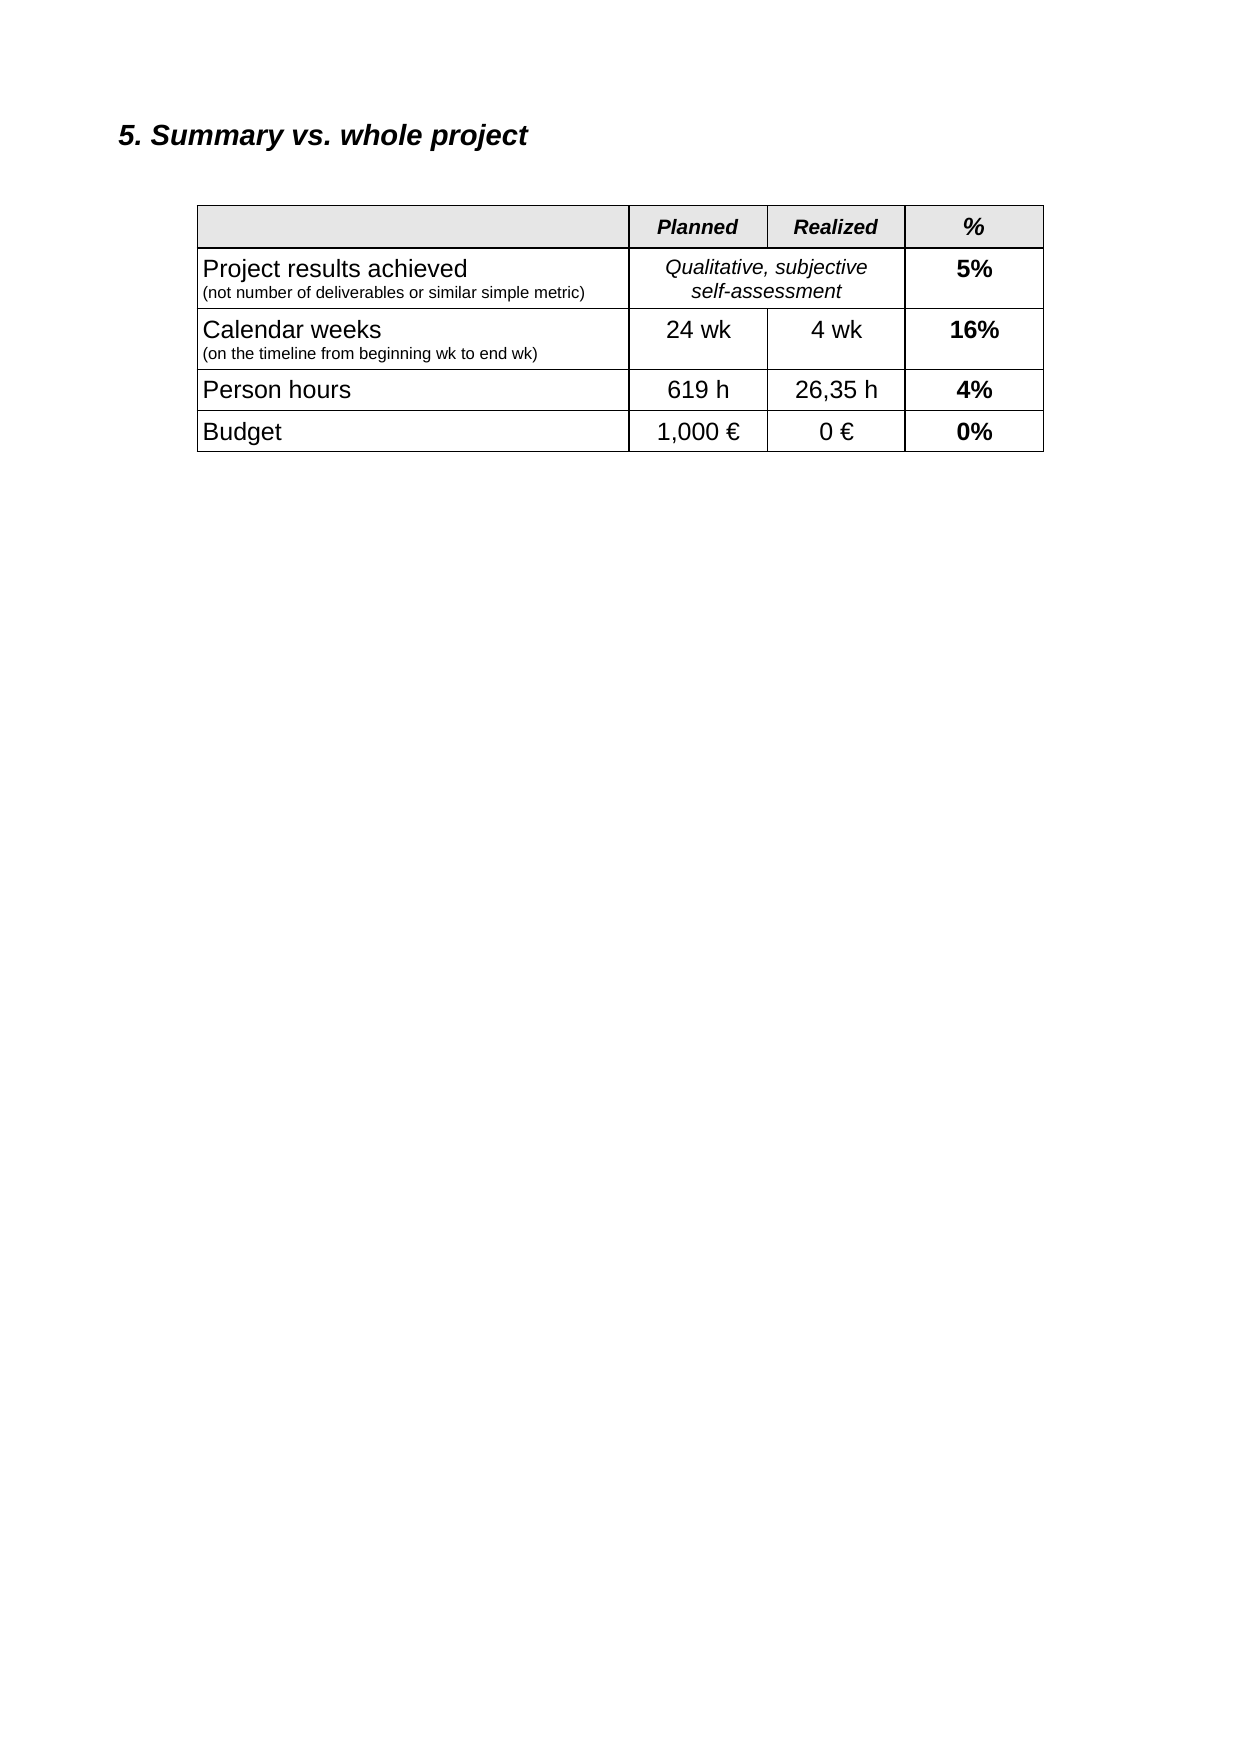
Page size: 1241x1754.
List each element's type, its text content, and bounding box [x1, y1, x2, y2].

table_cell Budget [198, 411, 628, 451]
subtitle 5. Summary vs. whole project [118, 118, 1122, 152]
table_cell 1 000 € [630, 411, 767, 451]
table_cell 4% [906, 370, 1043, 410]
table_cell Person hours [198, 370, 628, 410]
table_header % [906, 206, 1043, 247]
table_cell 24 wk [630, 309, 767, 368]
table_cell Calendar weeks (on the timeline from beginning wk to end wk) [198, 309, 628, 368]
table_cell 26,35 h [768, 370, 904, 410]
table_cell Project results achieved (not number of deliverables or similar simple metric) [198, 249, 628, 308]
table_cell 619 h [630, 370, 767, 410]
table_header [198, 206, 628, 247]
table_cell 16% [906, 309, 1043, 368]
table_cell Qualitative, subjective self-assessment [630, 249, 904, 308]
table_cell 4 wk [768, 309, 904, 368]
table_header Planned [630, 206, 767, 247]
table_cell 0 € [768, 411, 904, 451]
table_cell 5% [906, 249, 1043, 308]
table_cell 0% [906, 411, 1043, 451]
table_header Realized [768, 206, 904, 247]
